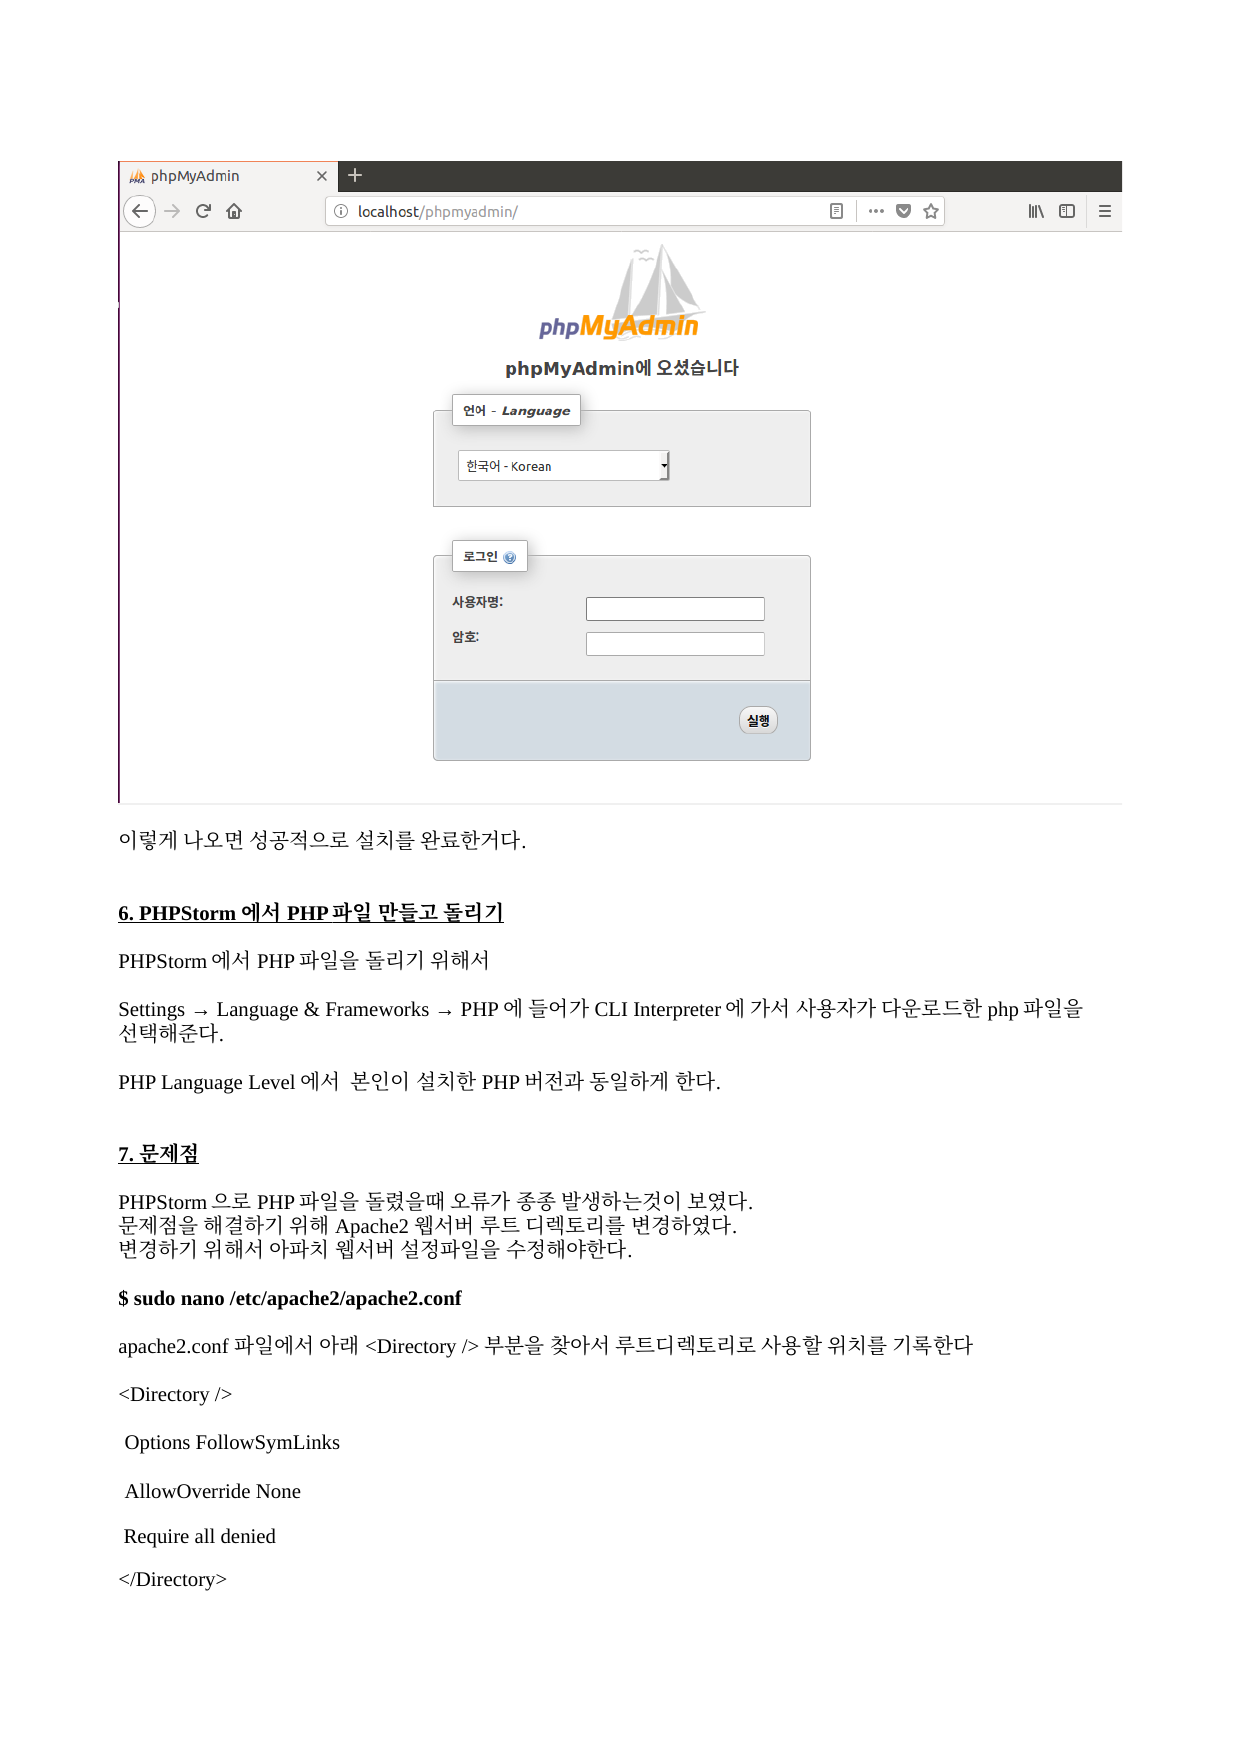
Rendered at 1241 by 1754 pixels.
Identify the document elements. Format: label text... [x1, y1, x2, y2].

text Options FollowSymLinks [118, 1426, 1122, 1454]
text 6. PHPStorm 에서 PHP파일 만들고 돌리기 [118, 901, 1122, 925]
text AllowOverride None [118, 1475, 1122, 1504]
text 문제점을 해결하기 위해 Apache2 웹서버 루트 디렉토리를 변경하였다. [118, 1214, 1122, 1238]
text PHPStorm에서 PHP파일을 돌리기 위해서 [118, 949, 1122, 973]
text apache2.conf 파일에서 아래 <Directory /> 부분을 찾아서 루트디렉토리로 사용할 위치를 기록한다 [118, 1334, 1122, 1358]
text </Directory> [118, 1567, 1122, 1591]
text <Directory /> [118, 1382, 1122, 1406]
picture [118, 161, 1123, 805]
text PHP Language Level에서 본인이 설치한 PHP버전과 동일하게 한다. [118, 1069, 1122, 1094]
text 변경하기 위해서 아파치 웹서버 설정파일을 수정해야한다. [118, 1238, 1122, 1262]
text Require all denied [118, 1524, 1122, 1548]
text Settings → Language & Frameworks → PHP 에 들어가 CLI Interpreter에 가서 사용자가 다운로드한 php파일을 선택해준다. [118, 997, 1122, 1046]
text 7. 문제점 [118, 1142, 1122, 1166]
text PHPStorm으로 PHP파일을 돌렸을때 오류가 종종 발생하는것이 보였다. [118, 1190, 1122, 1214]
text $ sudo nano /etc/apache2/apache2.conf [118, 1286, 1122, 1310]
text 이렇게 나오면 성공적으로 설치를 완료한거다. [118, 829, 1122, 853]
